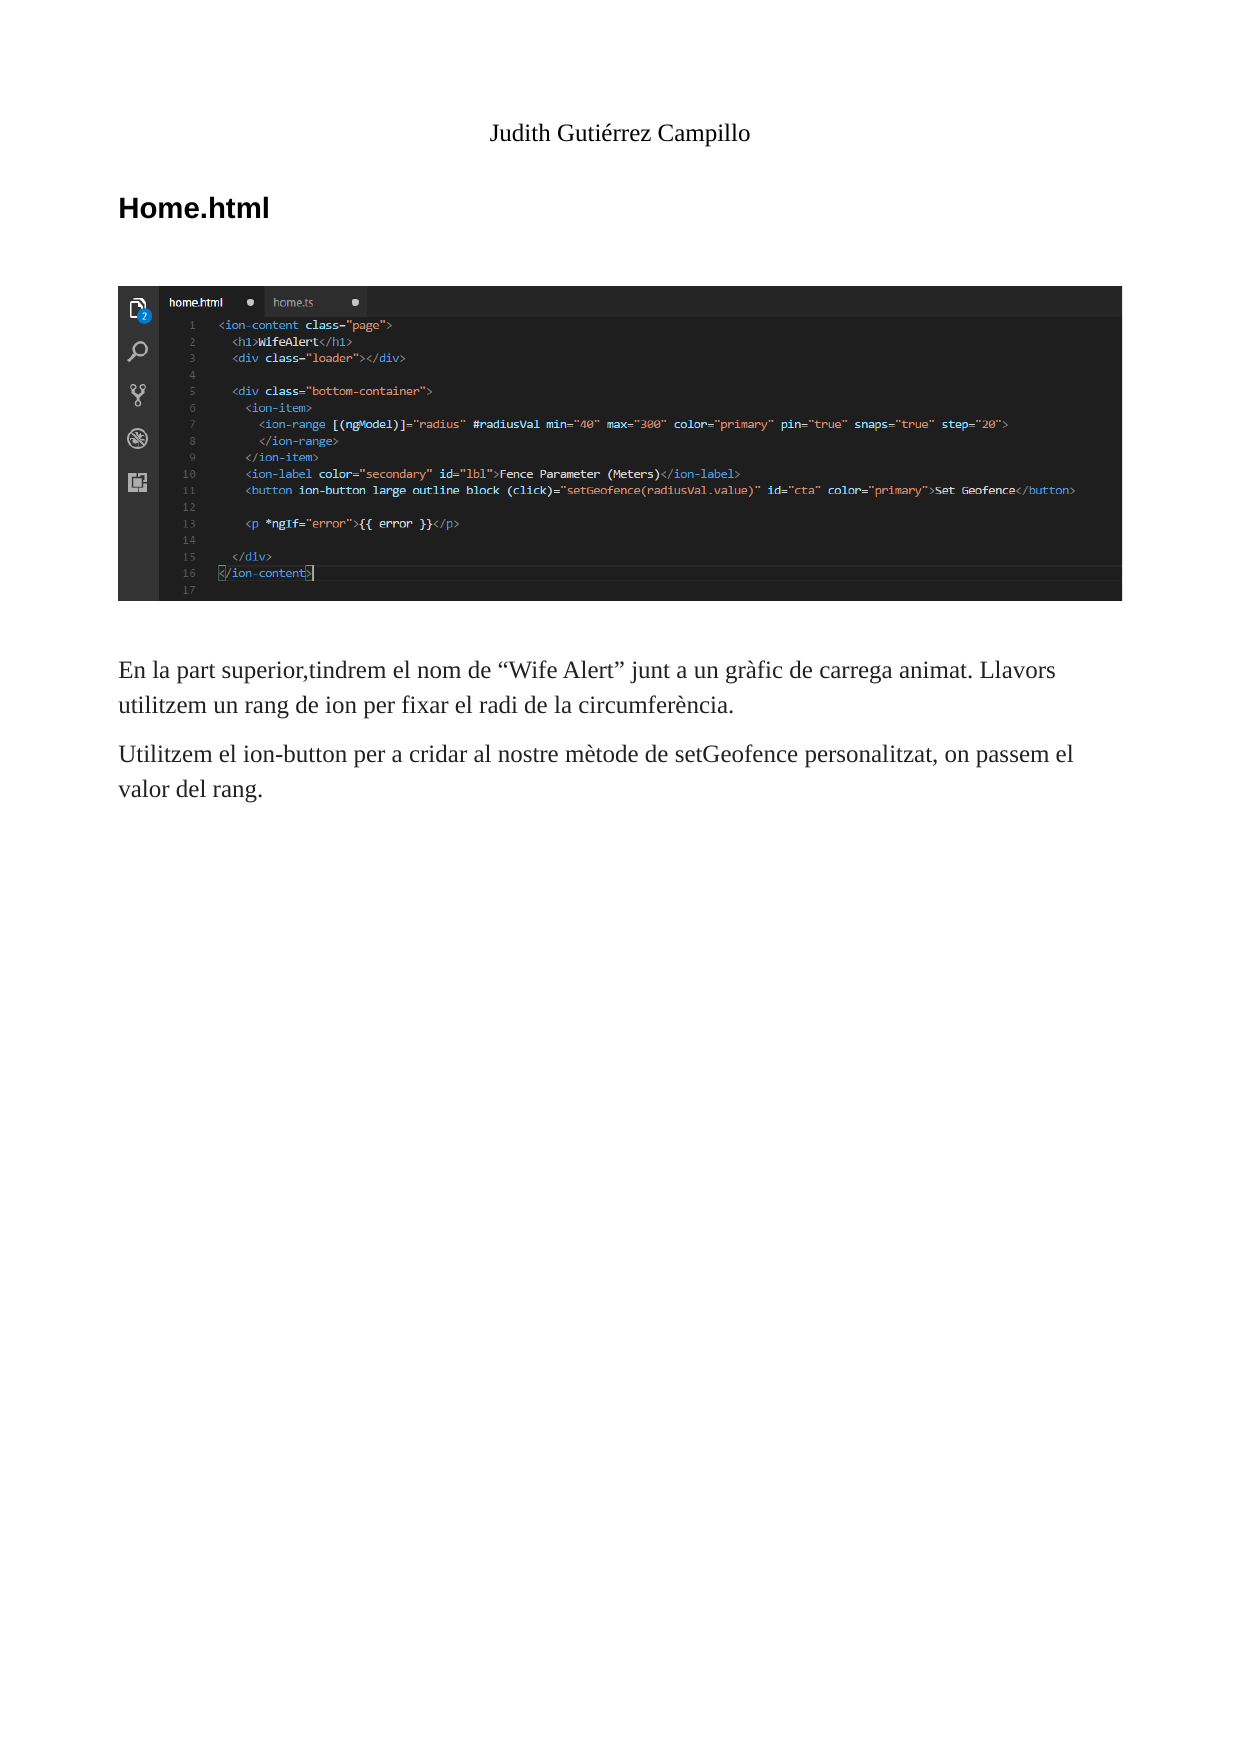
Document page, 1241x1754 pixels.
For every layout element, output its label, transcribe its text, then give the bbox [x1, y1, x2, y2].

text Utilitzem el ion-button per a cridar al nostre mètode de setGeofence personalitzat, on passem el valor del rang. [118, 739, 1122, 802]
subtitle Home.html [118, 191, 1122, 225]
text En la part superior,tindrem el nom de “Wife Alert” junt a un gràfic de carrega animat. Llavors utilitzem un rang de ion per fixar el radi de la circumferència. [118, 656, 1122, 719]
picture [118, 286, 1123, 601]
